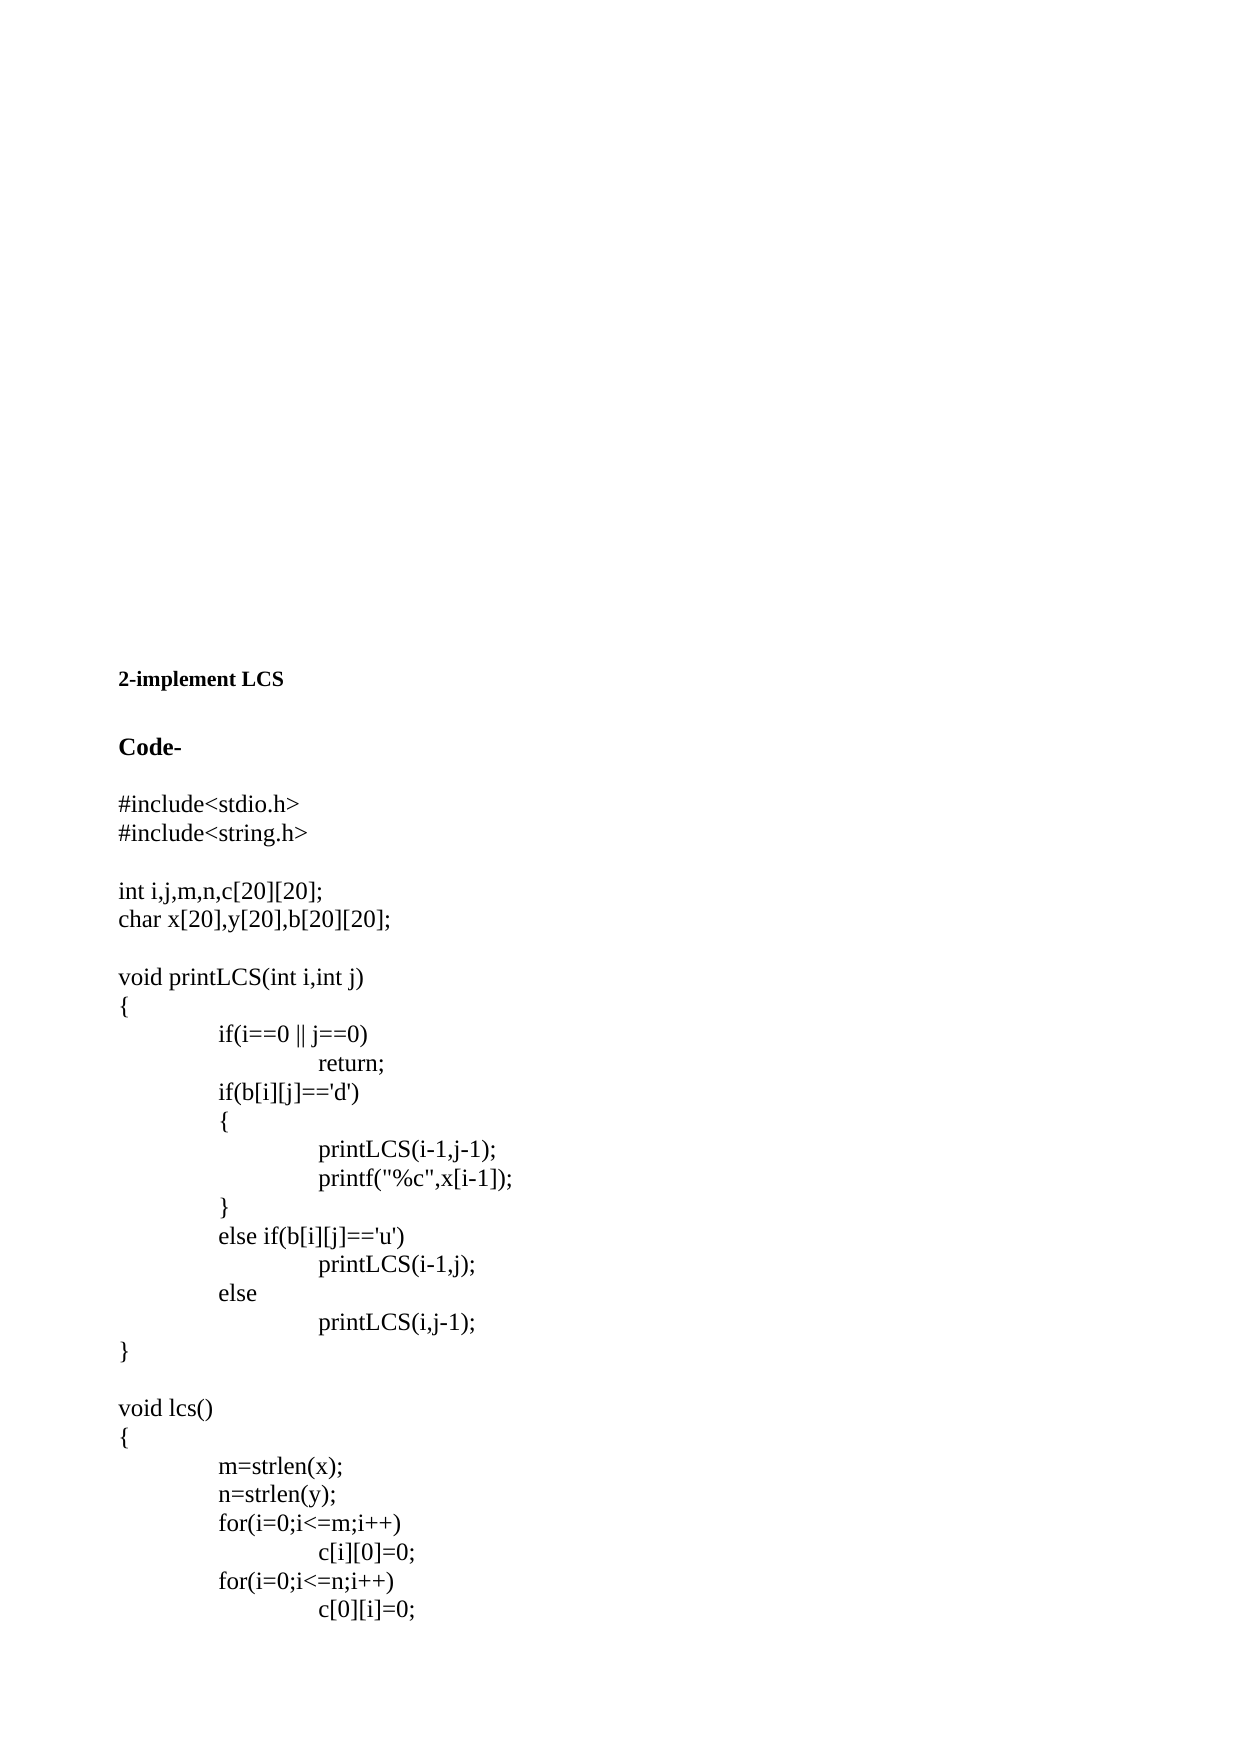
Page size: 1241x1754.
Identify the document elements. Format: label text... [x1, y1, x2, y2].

text if(i==0 || j==0) [118, 1019, 1122, 1048]
text n=strlen(y); [118, 1479, 1122, 1508]
text void lcs() [118, 1393, 1122, 1422]
text if(b[i][j]=='d') [118, 1077, 1122, 1106]
text else [118, 1278, 1122, 1307]
text printLCS(i,j-1); [118, 1307, 1122, 1336]
text c[i][0]=0; [118, 1537, 1122, 1566]
text for(i=0;i<=n;i++) [118, 1566, 1122, 1594]
text m=strlen(x); [118, 1451, 1122, 1479]
text Code- [118, 732, 1122, 761]
text int i,j,m,n,c[20][20]; [118, 876, 1122, 904]
text char x[20],y[20],b[20][20]; [118, 904, 1122, 933]
text c[0][i]=0; [118, 1594, 1122, 1623]
text { [118, 1422, 1122, 1451]
text printLCS(i-1,j); [118, 1249, 1122, 1278]
text void printLCS(int i,int j) [118, 962, 1122, 991]
text printf("%c",x[i-1]); [118, 1163, 1122, 1192]
text printLCS(i-1,j-1); [118, 1134, 1122, 1163]
text #include<string.h> [118, 818, 1122, 847]
text for(i=0;i<=m;i++) [118, 1508, 1122, 1537]
text #include<stdio.h> [118, 789, 1122, 818]
text return; [118, 1048, 1122, 1077]
text { [118, 1106, 1122, 1134]
text } [118, 1336, 1122, 1364]
text else if(b[i][j]=='u') [118, 1221, 1122, 1249]
subtitle 2-implement LCS [118, 666, 1122, 691]
text { [118, 991, 1122, 1019]
text } [118, 1192, 1122, 1221]
